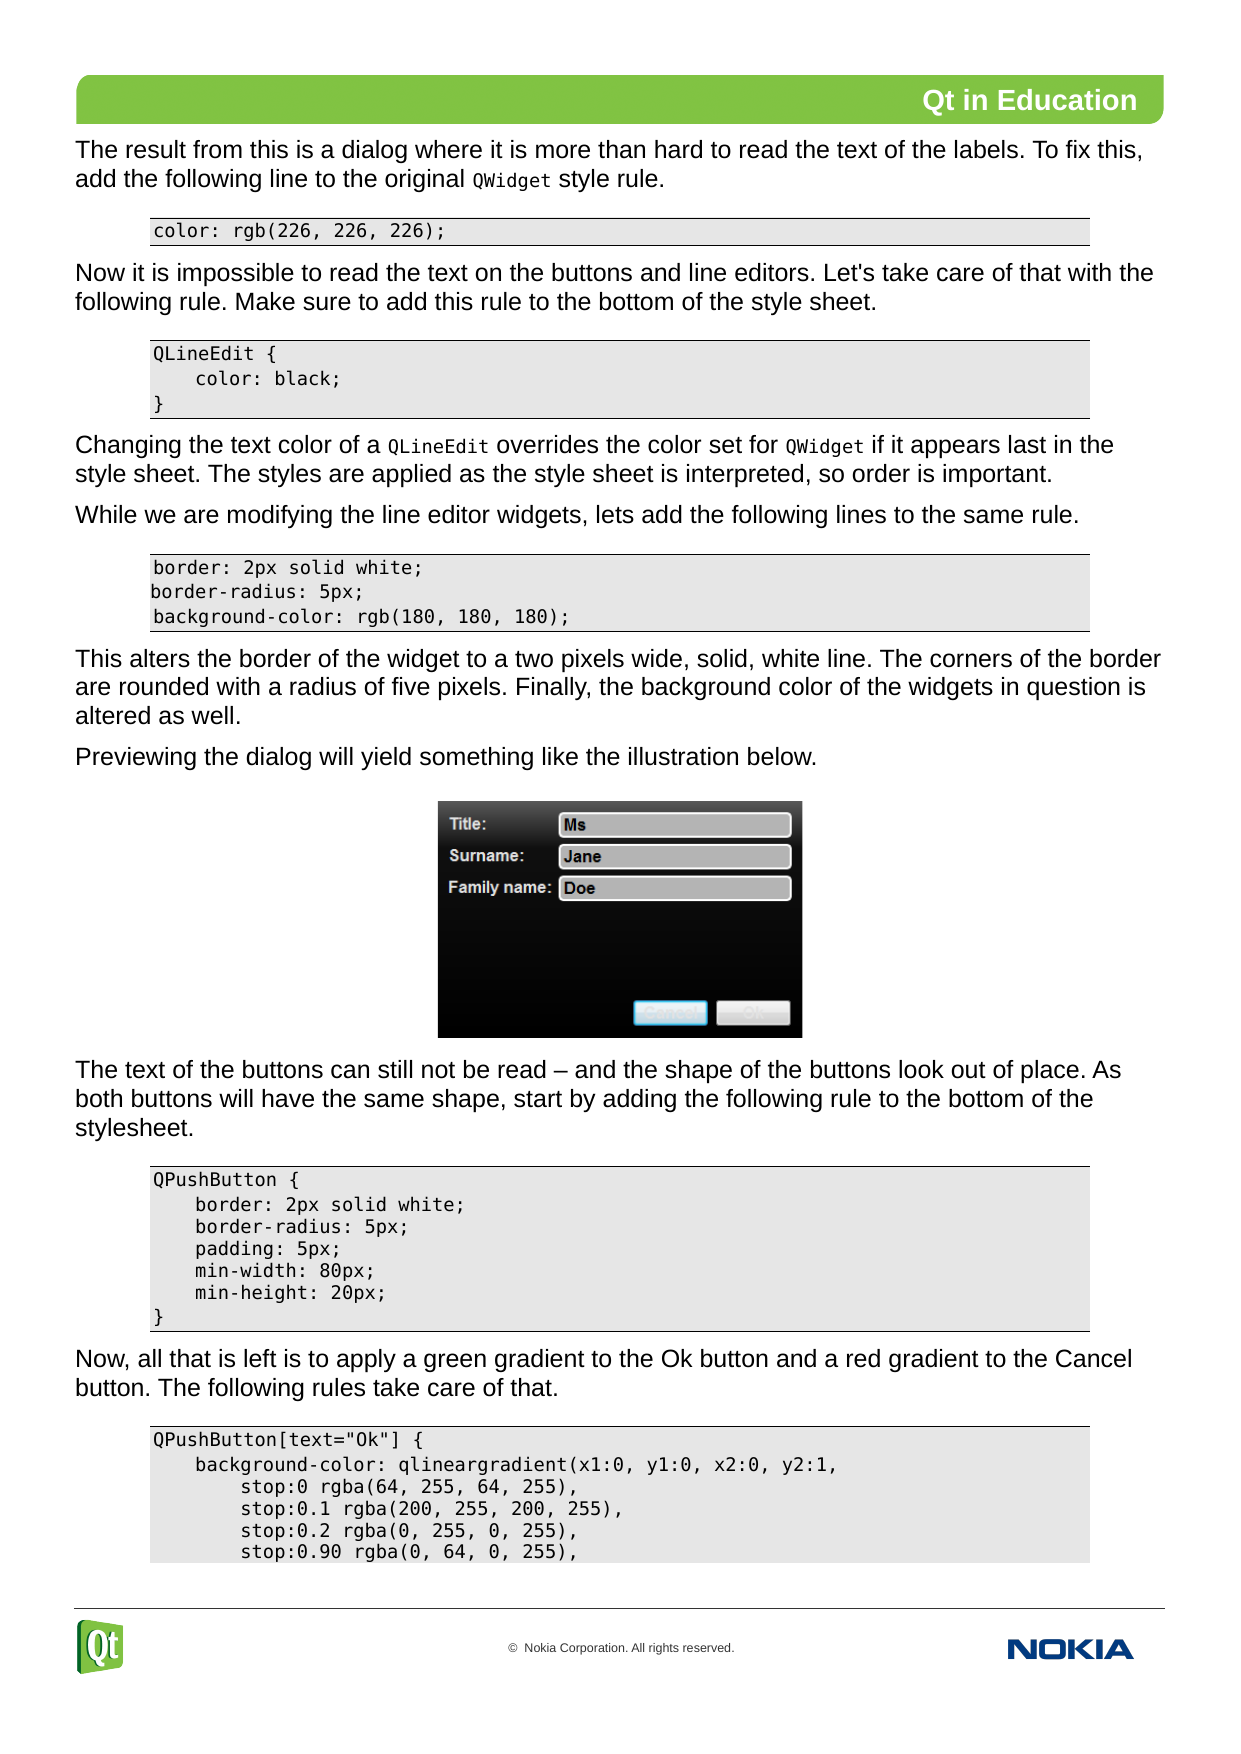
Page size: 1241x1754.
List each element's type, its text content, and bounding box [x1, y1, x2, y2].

text color: black; [150, 368, 1090, 390]
text border: 2px solid white; [150, 1194, 1090, 1216]
text The text of the buttons can still not be read – and the shape of the buttons look out of place. As both buttons will have the same shape, start by adding the following rule to the bottom of the stylesheet. [75, 783, 1165, 1141]
picture [978, 1610, 1164, 1688]
picture [437, 801, 803, 1038]
text QPushButton[text="Ok"] { [150, 1427, 1090, 1454]
text } [150, 1303, 1090, 1331]
text color: rgb(226, 226, 226); [150, 219, 1090, 245]
text While we are modifying the line editor widgets, lets add the following lines to the same rule. [75, 500, 1165, 529]
text min-height: 20px; [150, 1282, 1090, 1303]
text border: 2px solid white; [150, 555, 1090, 581]
text } [150, 390, 1090, 418]
text stop:0.1 rgba(200, 255, 200, 255), [150, 1498, 1090, 1519]
text Now it is impossible to read the text on the buttons and line editors. Let's take care of that with the following rule. Make sure to add this rule to the bottom of the style sheet. [75, 258, 1165, 315]
text QLineEdit { [150, 341, 1090, 368]
text Changing the text color of a QLineEdit overrides the color set for QWidget if it appears last in the style sheet. The styles are applied as the style sheet is interpreted, so order is important. [75, 430, 1165, 487]
text background-color: qlineargradient(x1:0, y1:0, x2:0, y2:1, [150, 1454, 1090, 1476]
text Now, all that is left is to apply a green gradient to the Ok button and a red gradient to the Cancel button. The following rules take care of that. [75, 1344, 1165, 1401]
picture [73, 1615, 127, 1679]
picture [76, 75, 1164, 124]
text background-color: rgb(180, 180, 180); [150, 603, 1090, 631]
text stop:0 rgba(64, 255, 64, 255), [150, 1476, 1090, 1498]
text min-width: 80px; [150, 1260, 1090, 1282]
text stop:0.90 rgba(0, 64, 0, 255), [150, 1541, 1090, 1563]
text border-radius: 5px; [150, 581, 1090, 603]
text stop:0.2 rgba(0, 255, 0, 255), [150, 1519, 1090, 1541]
text Previewing the dialog will yield something like the illustration below. [75, 742, 1165, 771]
text This alters the border of the widget to a two pixels wide, solid, white line. The corners of the border are rounded with a radius of five pixels. Finally, the background color of the widgets in question is altered as well. [75, 643, 1165, 730]
text padding: 5px; [150, 1238, 1090, 1260]
text The result from this is a dialog where it is more than hard to read the text of the labels. To fix this, add the following line to the original QWidget style rule. [75, 135, 1165, 192]
text border-radius: 5px; [150, 1216, 1090, 1238]
text QPushButton { [150, 1167, 1090, 1194]
